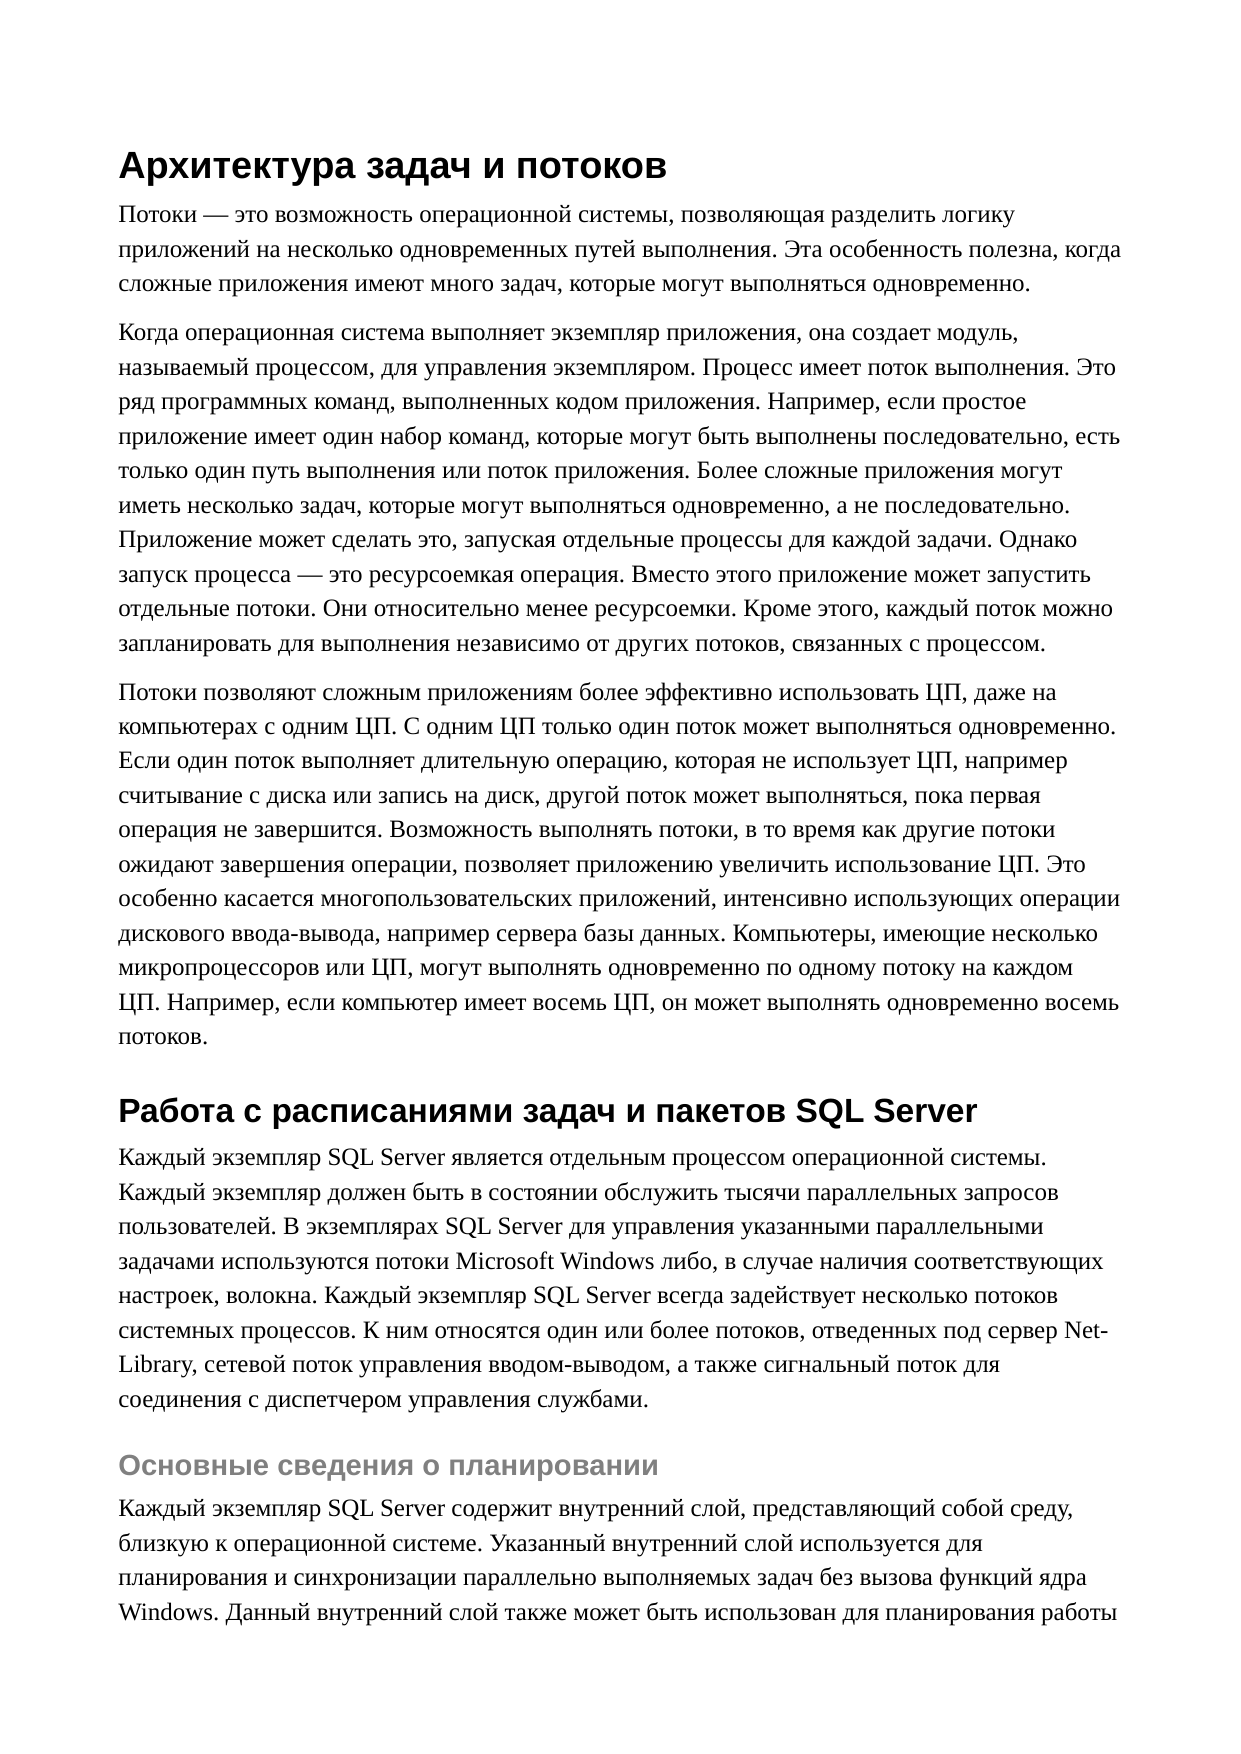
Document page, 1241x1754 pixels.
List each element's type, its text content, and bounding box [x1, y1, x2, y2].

subtitle Основные сведения о планировании [118, 1447, 1122, 1481]
subtitle Архитектура задач и потоков [118, 143, 1122, 187]
subtitle Работа с расписаниями задач и пакетов SQL Server [118, 1091, 1122, 1130]
text Каждый экземпляр SQL Server содержит внутренний слой, представляющий собой среду, близкую к операционной системе. Указанный внутренний слой используется для планирования и синхронизации параллельно выполняемых задач без вызова функций ядра Windows. Данный внутренний слой также может быть использован для планирования работы [118, 1493, 1122, 1626]
text Потоки — это возможность операционной системы, позволяющая разделить логику приложений на несколько одновременных путей выполнения. Эта особенность полезна, когда сложные приложения имеют много задач, которые могут выполняться одновременно. [118, 199, 1122, 297]
text Потоки позволяют сложным приложениям более эффективно использовать ЦП, даже на компьютерах с одним ЦП. С одним ЦП только один поток может выполняться одновременно. Если один поток выполняет длительную операцию, которая не использует ЦП, например считывание с диска или запись на диск, другой поток может выполняться, пока первая операция не завершится. Возможность выполнять потоки, в то время как другие потоки ожидают завершения операции, позволяет приложению увеличить использование ЦП. Это особенно касается многопользовательских приложений, интенсивно использующих операции дискового ввода-вывода, например сервера базы данных. Компьютеры, имеющие несколько микропроцессоров или ЦП, могут выполнять одновременно по одному потоку на каждом ЦП. Например, если компьютер имеет восемь ЦП, он может выполнять одновременно восемь потоков. [118, 677, 1122, 1050]
text Когда операционная система выполняет экземпляр приложения, она создает модуль, называемый процессом, для управления экземпляром. Процесс имеет поток выполнения. Это ряд программных команд, выполненных кодом приложения. Например, если простое приложение имеет один набор команд, которые могут быть выполнены последовательно, есть только один путь выполнения или поток приложения. Более сложные приложения могут иметь несколько задач, которые могут выполняться одновременно, а не последовательно. Приложение может сделать это, запуская отдельные процессы для каждой задачи. Однако запуск процесса — это ресурсоемкая операция. Вместо этого приложение может запустить отдельные потоки. Они относительно менее ресурсоемки. Кроме этого, каждый поток можно запланировать для выполнения независимо от других потоков, связанных с процессом. [118, 317, 1122, 656]
text Каждый экземпляр SQL Server является отдельным процессом операционной системы. Каждый экземпляр должен быть в состоянии обслужить тысячи параллельных запросов пользователей. В экземплярах SQL Server для управления указанными параллельными задачами используются потоки Microsoft Windows либо, в случае наличия соответствующих настроек, волокна. Каждый экземпляр SQL Server всегда задействует несколько потоков системных процессов. К ним относятся один или более потоков, отведенных под сервер Net-Library, сетевой поток управления вводом-выводом, а также сигнальный поток для соединения с диспетчером управления службами. [118, 1142, 1122, 1413]
